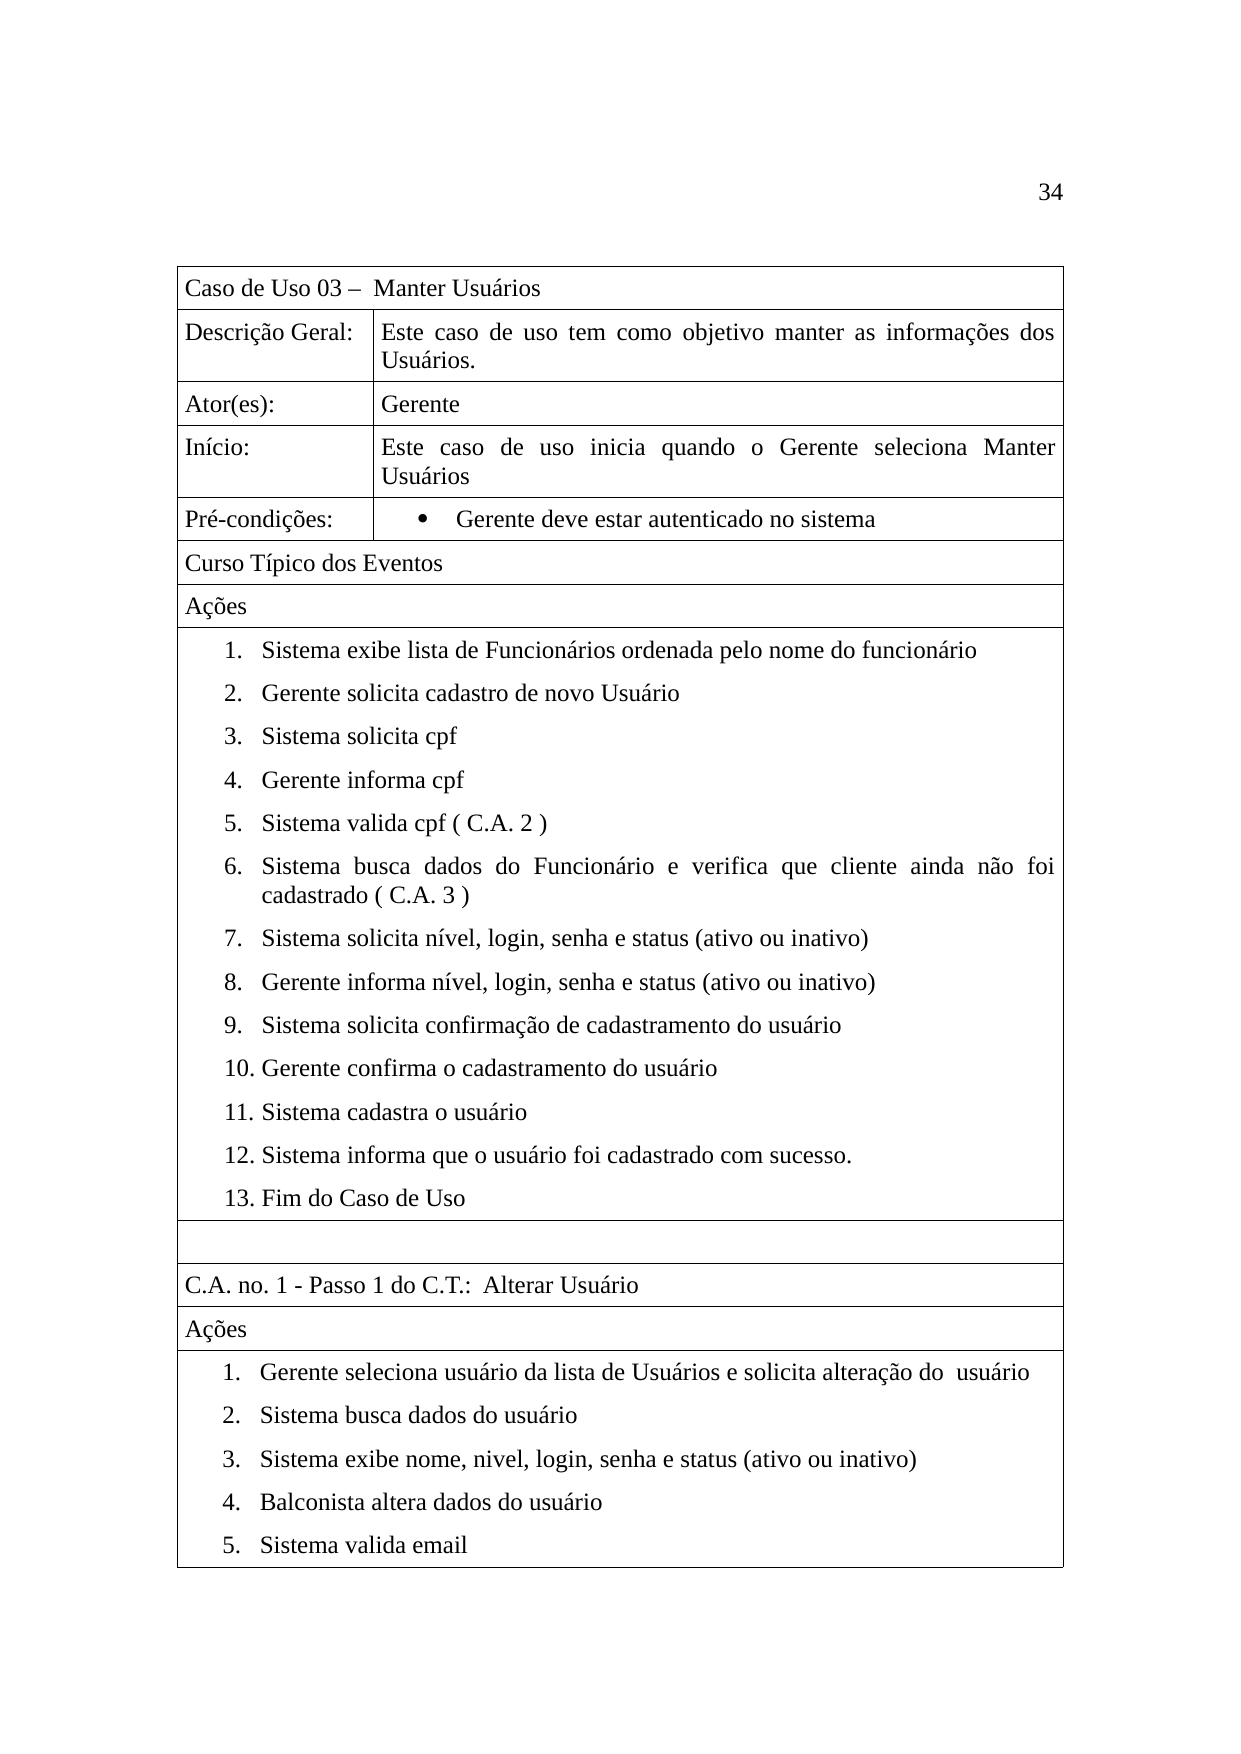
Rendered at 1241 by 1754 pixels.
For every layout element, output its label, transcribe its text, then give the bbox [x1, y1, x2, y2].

table_cell Sistema busca dados do usuário [178, 1393, 1063, 1437]
table_cell Curso Típico dos Eventos [178, 541, 1063, 584]
table_header Caso de Uso 03 – Manter Usuários [178, 267, 1063, 309]
table_cell Ator(es): [178, 382, 373, 425]
table_cell Sistema solicita cpf [178, 714, 1063, 757]
table_cell Sistema solicita nível, login, senha e status (ativo ou inativo) [178, 916, 1063, 959]
table_cell Sistema valida email [178, 1523, 1063, 1567]
table_cell Fim do Caso de Uso [178, 1176, 1063, 1219]
table_cell C.A. no. 1 - Passo 1 do C.T.: Alterar Usuário [178, 1264, 1063, 1306]
table_cell Sistema cadastra o usuário [178, 1090, 1063, 1133]
table_cell Gerente confirma o cadastramento do usuário [178, 1046, 1063, 1089]
table_cell Ações [178, 585, 1063, 627]
table_cell Sistema informa que o usuário foi cadastrado com sucesso. [178, 1133, 1063, 1176]
table_cell [178, 1221, 1063, 1263]
table_cell Gerente deve estar autenticado no sistema [374, 498, 1063, 540]
table_cell Gerente informa cpf [178, 758, 1063, 801]
table_cell Gerente seleciona usuário da lista de Usuários e solicita alteração do usuário [178, 1351, 1063, 1393]
table_cell Sistema exibe nome, nivel, login, senha e status (ativo ou inativo) [178, 1437, 1063, 1480]
table_cell Gerente [374, 382, 1063, 425]
table_cell Descrição Geral: [178, 310, 373, 381]
table_cell Este caso de uso tem como objetivo manter as informações dos Usuários. [374, 310, 1063, 381]
table_cell Gerente solicita cadastro de novo Usuário [178, 671, 1063, 714]
table_cell Gerente informa nível, login, senha e status (ativo ou inativo) [178, 960, 1063, 1003]
table_cell Pré-condições: [178, 498, 373, 540]
table_cell Sistema busca dados do Funcionário e verifica que cliente ainda não foi cadastrado ( C.A. 3 ) [178, 844, 1063, 916]
table_cell Balconista altera dados do usuário [178, 1480, 1063, 1523]
table_cell Sistema valida cpf ( C.A. 2 ) [178, 801, 1063, 844]
table_cell Sistema exibe lista de Funcionários ordenada pelo nome do funcionário [178, 628, 1063, 671]
table_cell Este caso de uso inicia quando o Gerente seleciona Manter Usuários [374, 426, 1063, 497]
table_cell Início: [178, 426, 373, 497]
table_cell Ações [178, 1307, 1063, 1350]
table_cell Sistema solicita confirmação de cadastramento do usuário [178, 1003, 1063, 1046]
